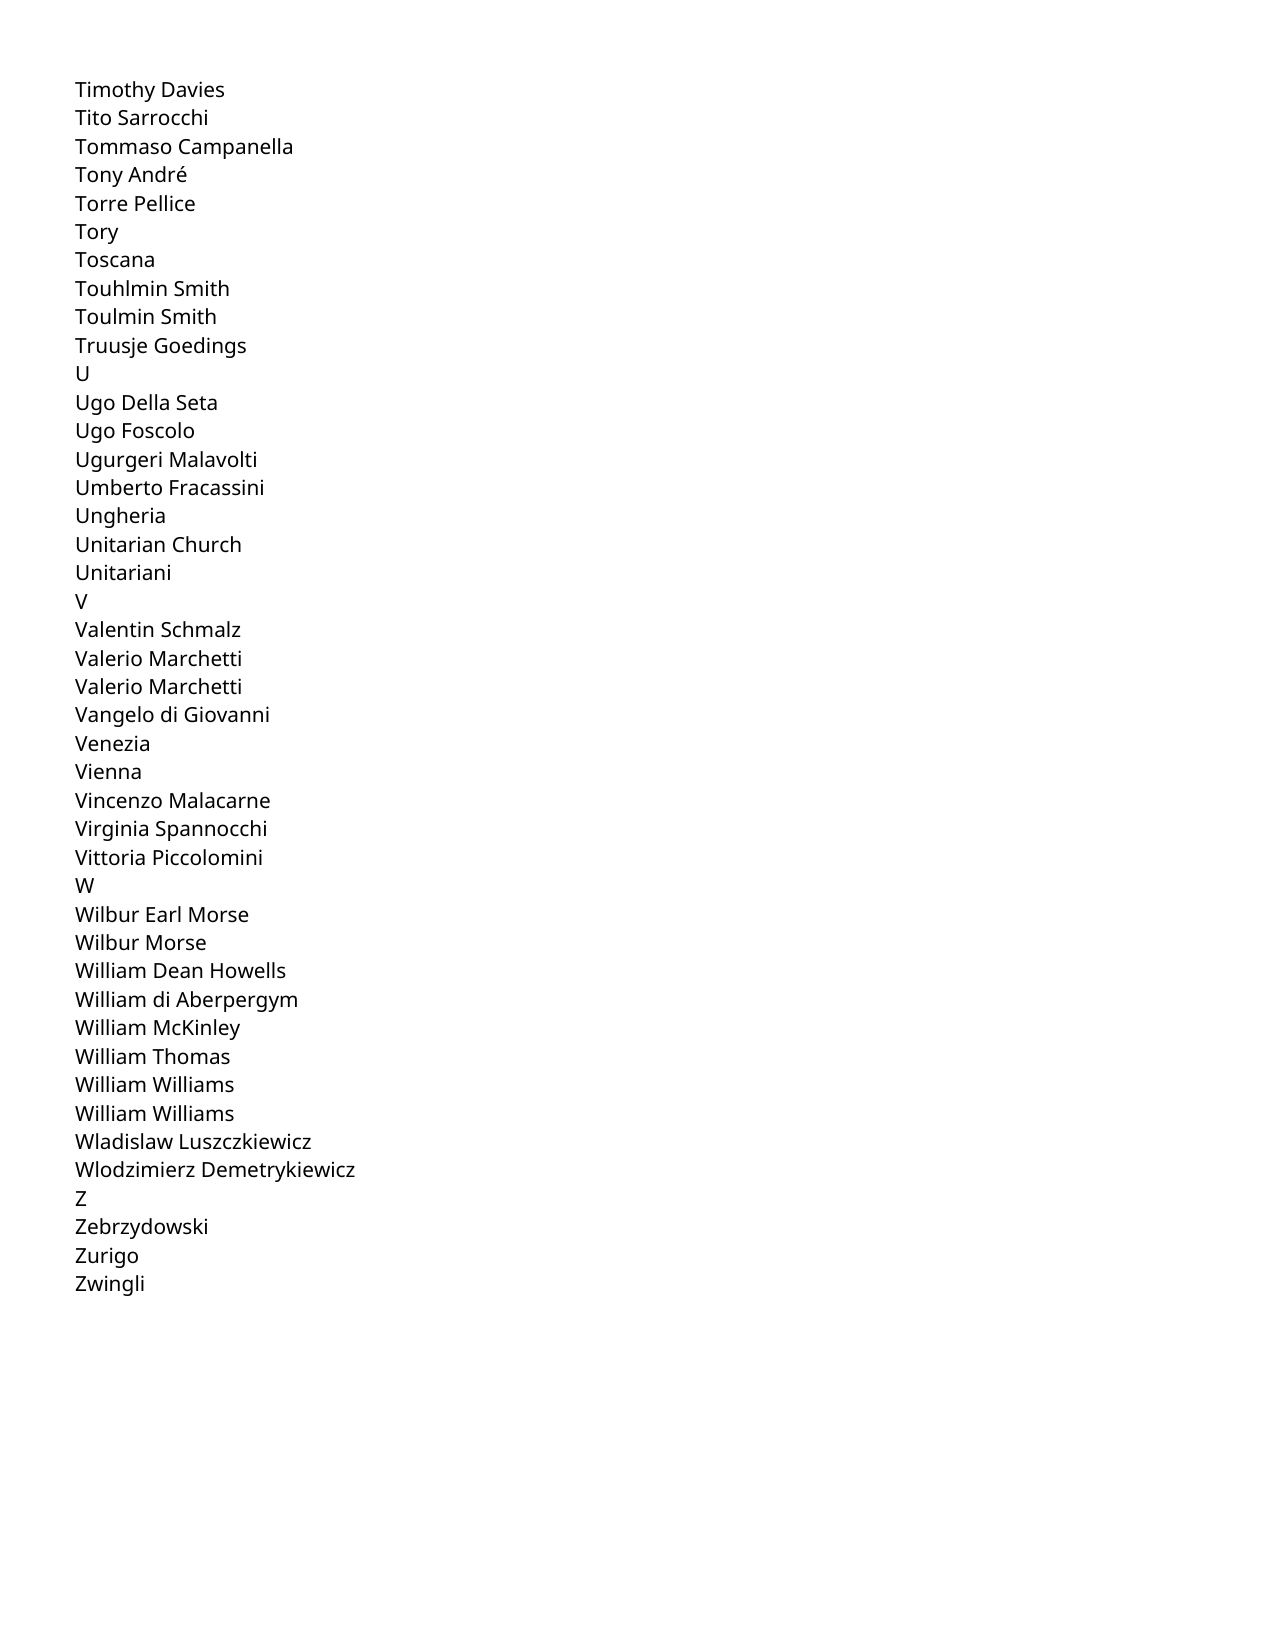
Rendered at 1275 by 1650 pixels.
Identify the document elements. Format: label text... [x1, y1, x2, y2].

text Zurigo [75, 1241, 1200, 1269]
text Truusje Goedings [75, 331, 1200, 359]
text Toscana [75, 246, 1200, 274]
text Valerio Marchetti [75, 644, 1200, 672]
text Ungheria [75, 502, 1200, 530]
text Zebrzydowski [75, 1212, 1200, 1241]
text William di Aberpergym [75, 985, 1200, 1013]
text Wilbur Earl Morse [75, 900, 1200, 928]
text Valentin Schmalz [75, 615, 1200, 644]
text V [75, 587, 1200, 615]
text Virginia Spannocchi [75, 814, 1200, 843]
text William Thomas [75, 1042, 1200, 1070]
text Unitarian Church [75, 530, 1200, 558]
text Timothy Davies [75, 75, 1200, 103]
text Tommaso Campanella [75, 132, 1200, 160]
text Touhlmin Smith [75, 274, 1200, 302]
text Wladislaw Luszczkiewicz [75, 1127, 1200, 1156]
text Zwingli [75, 1269, 1200, 1298]
text Unitariani [75, 558, 1200, 587]
text Tory [75, 217, 1200, 246]
text W [75, 871, 1200, 900]
text Wilbur Morse [75, 928, 1200, 957]
text Tony André [75, 160, 1200, 189]
text Venezia [75, 729, 1200, 757]
text Valerio Marchetti [75, 672, 1200, 701]
text Wlodzimierz Demetrykiewicz [75, 1156, 1200, 1184]
text Ugo Della Seta [75, 388, 1200, 416]
text Ugurgeri Malavolti [75, 445, 1200, 473]
text Vienna [75, 757, 1200, 786]
text William Williams [75, 1099, 1200, 1127]
text Z [75, 1184, 1200, 1212]
text Toulmin Smith [75, 302, 1200, 331]
text Vangelo di Giovanni [75, 701, 1200, 729]
text Umberto Fracassini [75, 473, 1200, 502]
text William McKinley [75, 1013, 1200, 1042]
text Vittoria Piccolomini [75, 843, 1200, 871]
text Torre Pellice [75, 189, 1200, 217]
text Tito Sarrocchi [75, 103, 1200, 132]
text William Williams [75, 1070, 1200, 1099]
text Vincenzo Malacarne [75, 786, 1200, 814]
text U [75, 359, 1200, 388]
text Ugo Foscolo [75, 416, 1200, 445]
text William Dean Howells [75, 957, 1200, 985]
